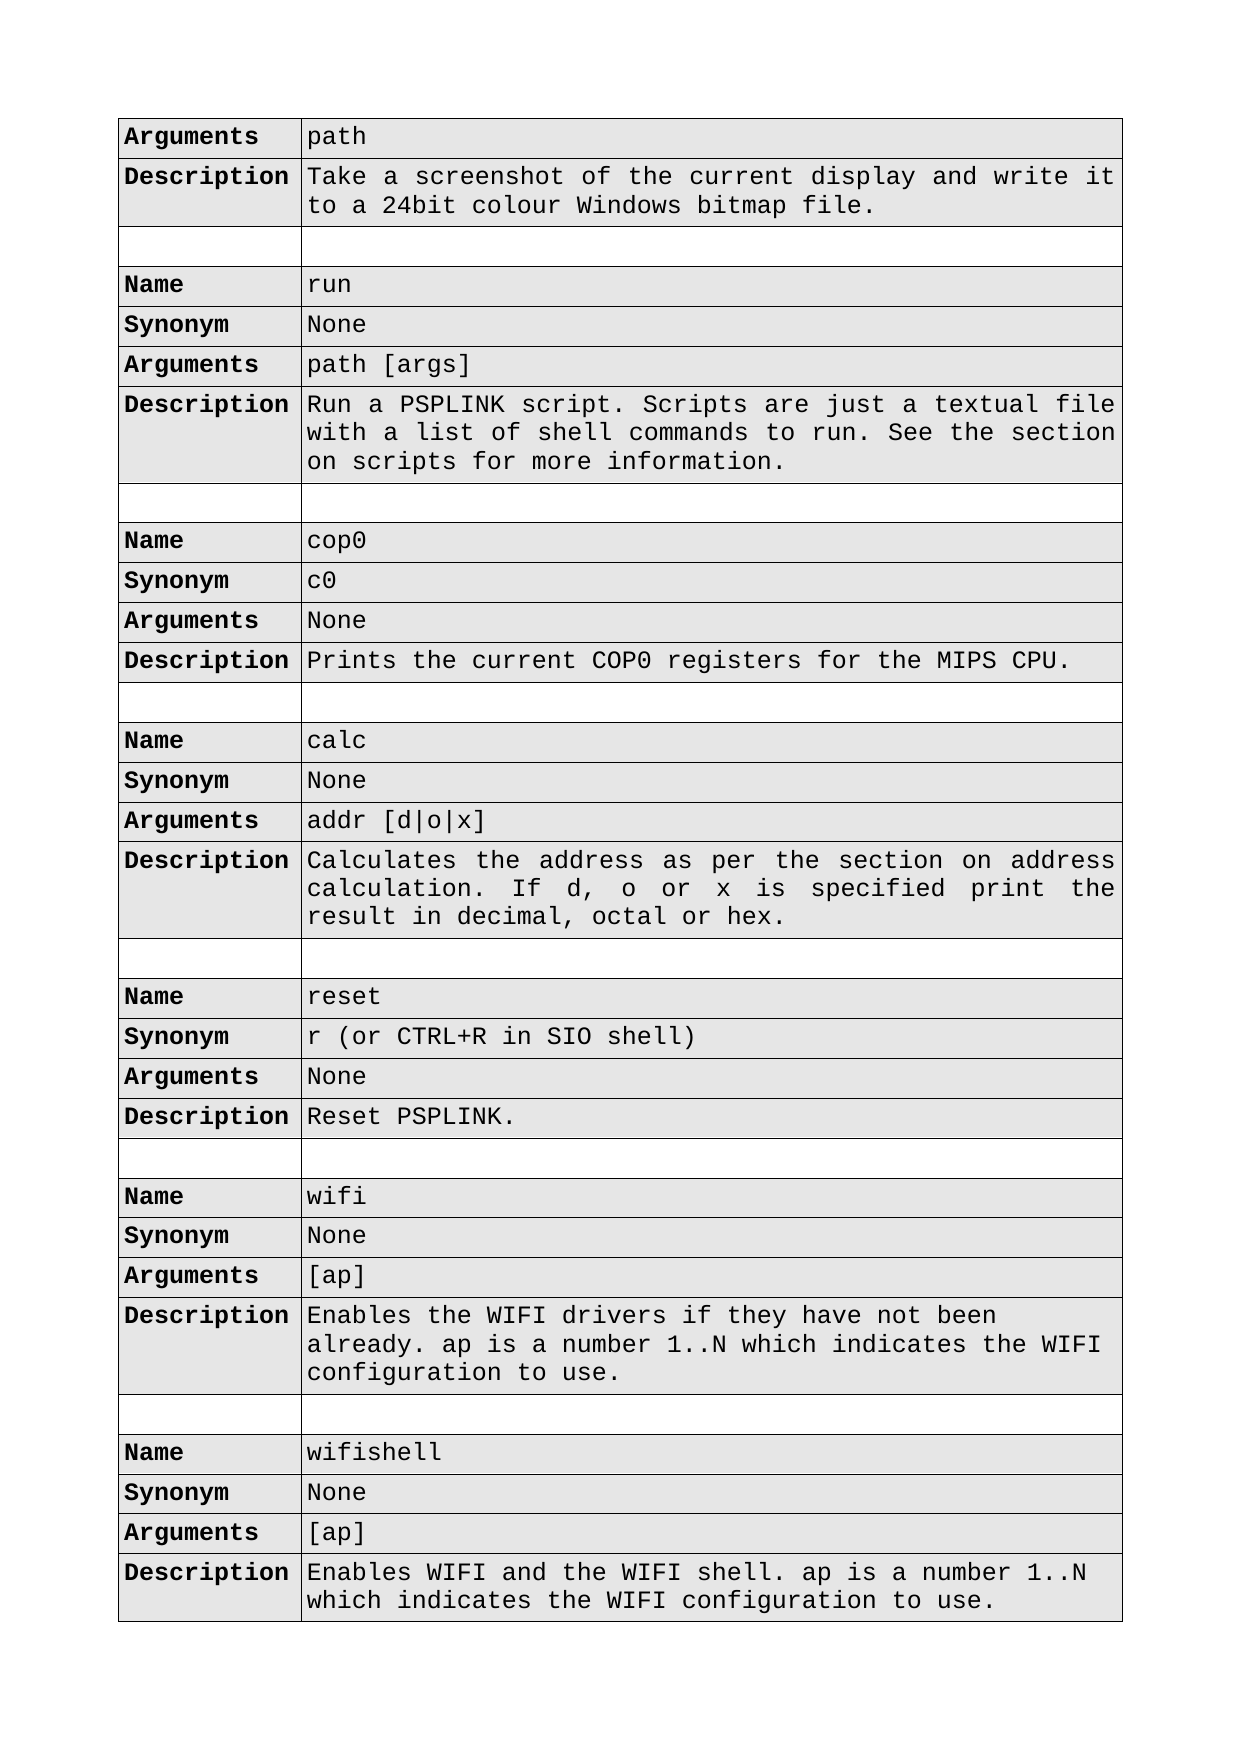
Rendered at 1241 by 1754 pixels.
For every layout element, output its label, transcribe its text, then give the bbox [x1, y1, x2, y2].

table_cell Description [119, 387, 301, 482]
table_cell Prints the current COP0 registers for the MIPS CPU. [302, 643, 1122, 682]
table_cell Arguments [119, 1059, 301, 1098]
table_cell [119, 939, 301, 978]
table_cell wifi [302, 1179, 1122, 1217]
table_cell Name [119, 723, 301, 762]
table_cell Arguments [119, 119, 301, 158]
table_cell r (or CTRL+R in SIO shell) [302, 1019, 1122, 1058]
table_cell Arguments [119, 803, 301, 841]
table_cell Synonym [119, 1218, 301, 1257]
table_cell None [302, 603, 1122, 642]
table_cell Description [119, 842, 301, 938]
table_cell Name [119, 267, 301, 306]
table_cell None [302, 1059, 1122, 1098]
table_cell Synonym [119, 307, 301, 346]
table_cell Description [119, 643, 301, 682]
table_cell None [302, 1218, 1122, 1257]
table_cell run [302, 267, 1122, 306]
table_cell Synonym [119, 1019, 301, 1058]
table_cell Calculates the address as per the section on address calculation. If d, o or x is specified print the result in decimal, octal or hex. [302, 842, 1122, 938]
table_cell [302, 683, 1122, 722]
table_cell [ap] [302, 1514, 1122, 1553]
table_cell Reset PSPLINK. [302, 1099, 1122, 1137]
table_cell [119, 1395, 301, 1433]
table_cell Synonym [119, 763, 301, 802]
table_cell Name [119, 1435, 301, 1473]
table_cell Synonym [119, 563, 301, 602]
table_cell path [302, 119, 1122, 158]
table_cell Name [119, 523, 301, 562]
table_cell None [302, 307, 1122, 346]
table_cell cop0 [302, 523, 1122, 562]
table_cell Enables the WIFI drivers if they have not been already. ap is a number 1..N which indicates the WIFI configuration to use. [302, 1298, 1122, 1394]
table_cell addr [d|o|x] [302, 803, 1122, 841]
table_cell [302, 1139, 1122, 1177]
table_cell path [args] [302, 347, 1122, 386]
table_cell [302, 227, 1122, 266]
table_cell [302, 1395, 1122, 1433]
table_cell Arguments [119, 347, 301, 386]
table_cell wifishell [302, 1435, 1122, 1473]
table_cell Name [119, 979, 301, 1018]
table_cell [302, 939, 1122, 978]
table_cell reset [302, 979, 1122, 1018]
table_cell Take a screenshot of the current display and write it to a 24bit colour Windows bitmap file. [302, 159, 1122, 226]
table_cell [119, 227, 301, 266]
table_cell Enables WIFI and the WIFI shell. ap is a number 1..N which indicates the WIFI configuration to use. [302, 1554, 1122, 1621]
table_cell Arguments [119, 1258, 301, 1297]
table_cell Description [119, 159, 301, 226]
table_cell Description [119, 1298, 301, 1394]
table_cell Arguments [119, 1514, 301, 1553]
table_cell Description [119, 1099, 301, 1137]
table_cell None [302, 1475, 1122, 1513]
table_cell [119, 1139, 301, 1177]
table_cell [ap] [302, 1258, 1122, 1297]
table_cell Run a PSPLINK script. Scripts are just a textual file with a list of shell commands to run. See the section on scripts for more information. [302, 387, 1122, 482]
table_cell Arguments [119, 603, 301, 642]
table_cell Description [119, 1554, 301, 1621]
table_cell None [302, 763, 1122, 802]
table_cell [119, 484, 301, 522]
table_cell Name [119, 1179, 301, 1217]
table_cell Synonym [119, 1475, 301, 1513]
table_cell [119, 683, 301, 722]
table_cell calc [302, 723, 1122, 762]
table_cell [302, 484, 1122, 522]
table_cell c0 [302, 563, 1122, 602]
